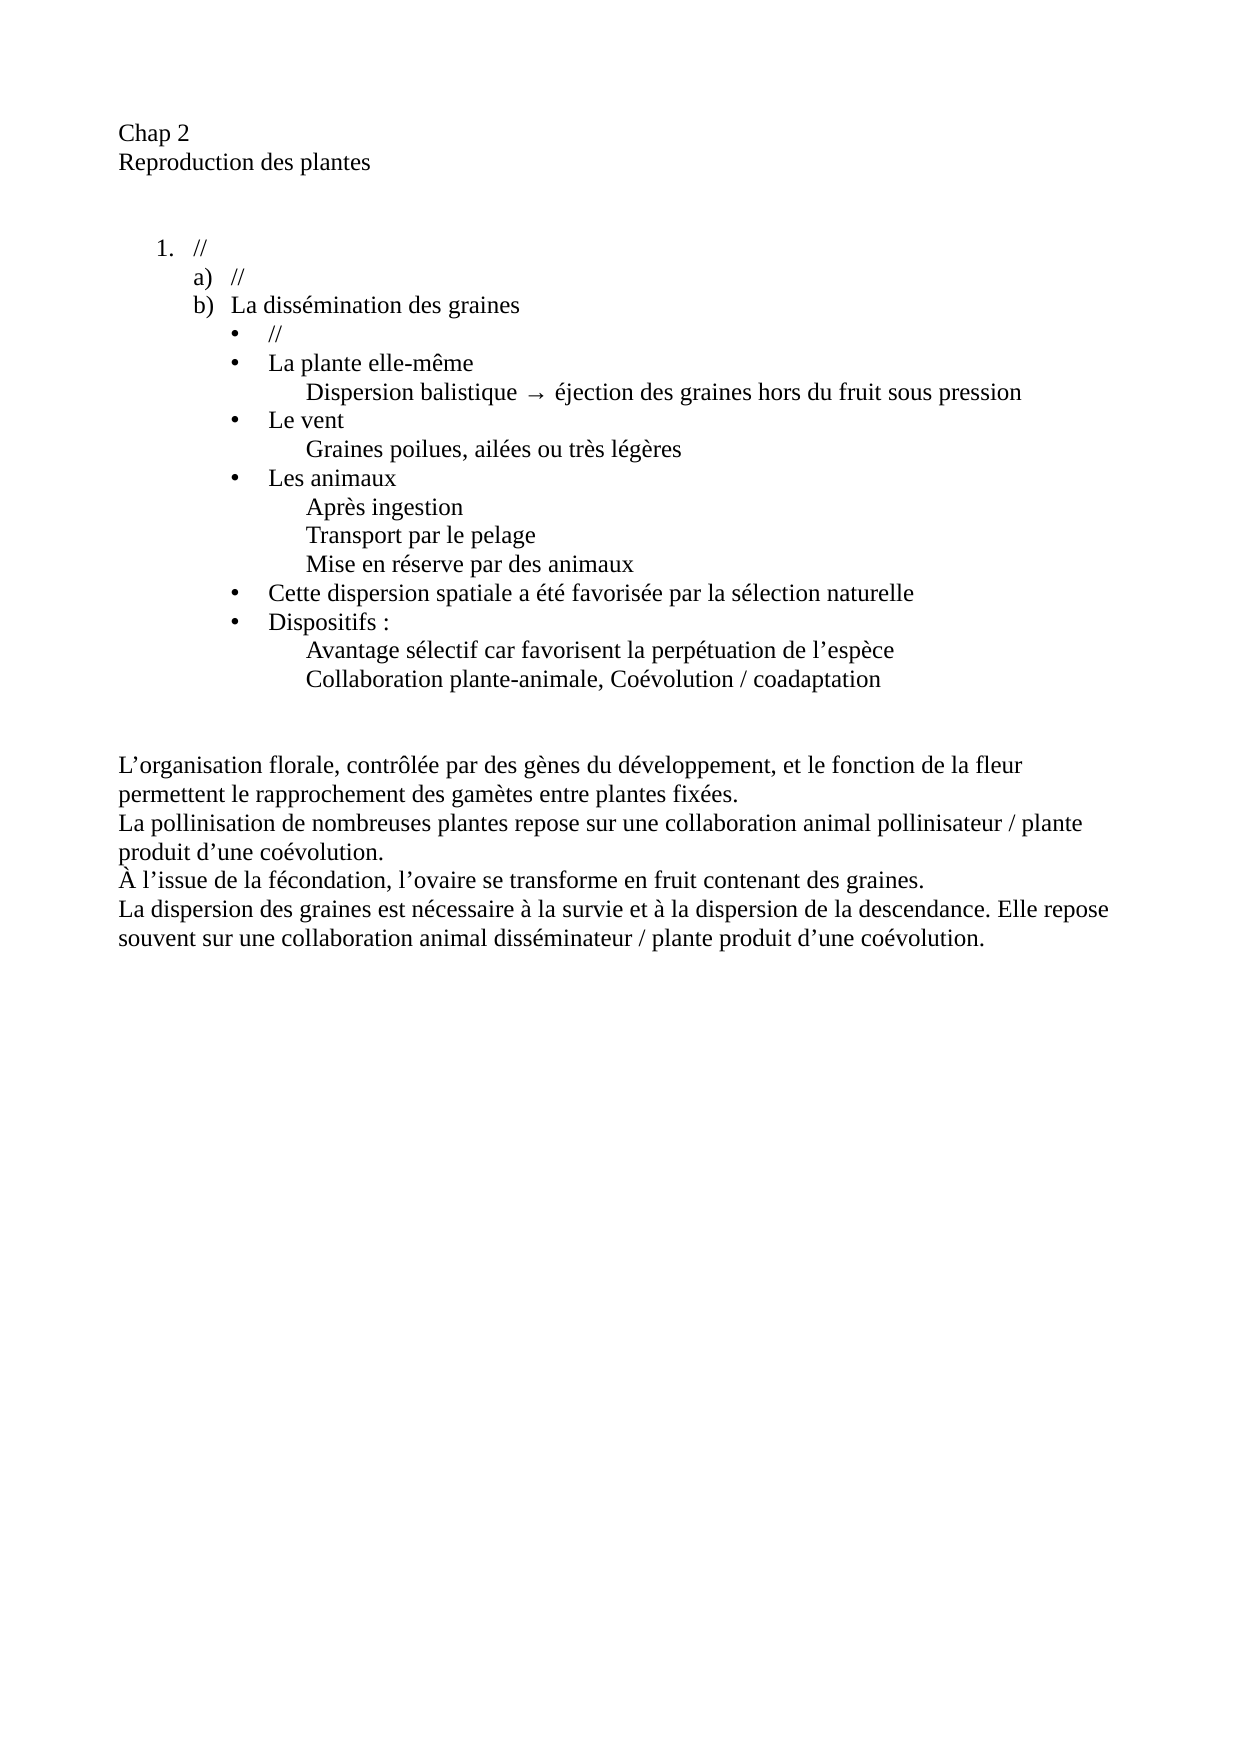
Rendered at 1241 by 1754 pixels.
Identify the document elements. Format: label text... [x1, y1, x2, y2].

list Graines poilues, ailées ou très légères [268, 434, 1122, 463]
list Transport par le pelage [268, 521, 1122, 549]
text La dispersion des graines est nécessaire à la survie et à la dispersion de la descendance. Elle repose souvent sur une collaboration animal disséminateur / plante produit d’une coévolution. [118, 894, 1122, 952]
list // [231, 319, 1122, 348]
text La pollinisation de nombreuses plantes repose sur une collaboration animal pollinisateur / plante produit d’une coévolution. [118, 808, 1122, 866]
list Mise en réserve par des animaux [268, 549, 1122, 578]
list Collaboration plante-animale, Coévolution / coadaptation [268, 664, 1122, 693]
list Après ingestion [268, 492, 1122, 521]
list // [156, 233, 1122, 262]
list La dissémination des graines [193, 291, 1122, 319]
list Avantage sélectif car favorisent la perpétuation de l’espèce [268, 636, 1122, 664]
text À l’issue de la fécondation, l’ovaire se transforme en fruit contenant des graines. [118, 866, 1122, 894]
list // [193, 262, 1122, 291]
list Dispositifs : [231, 607, 1122, 636]
text L’organisation florale, contrôlée par des gènes du développement, et le fonction de la fleur permettent le rapprochement des gamètes entre plantes fixées. [118, 751, 1122, 808]
text Chap 2 [118, 118, 1122, 147]
list Le vent [231, 406, 1122, 434]
list Cette dispersion spatiale a été favorisée par la sélection naturelle [231, 578, 1122, 607]
list La plante elle-même [231, 348, 1122, 377]
list Les animaux [231, 463, 1122, 492]
text Reproduction des plantes [118, 147, 1122, 176]
list Dispersion balistique → éjection des graines hors du fruit sous pression [268, 377, 1122, 406]
